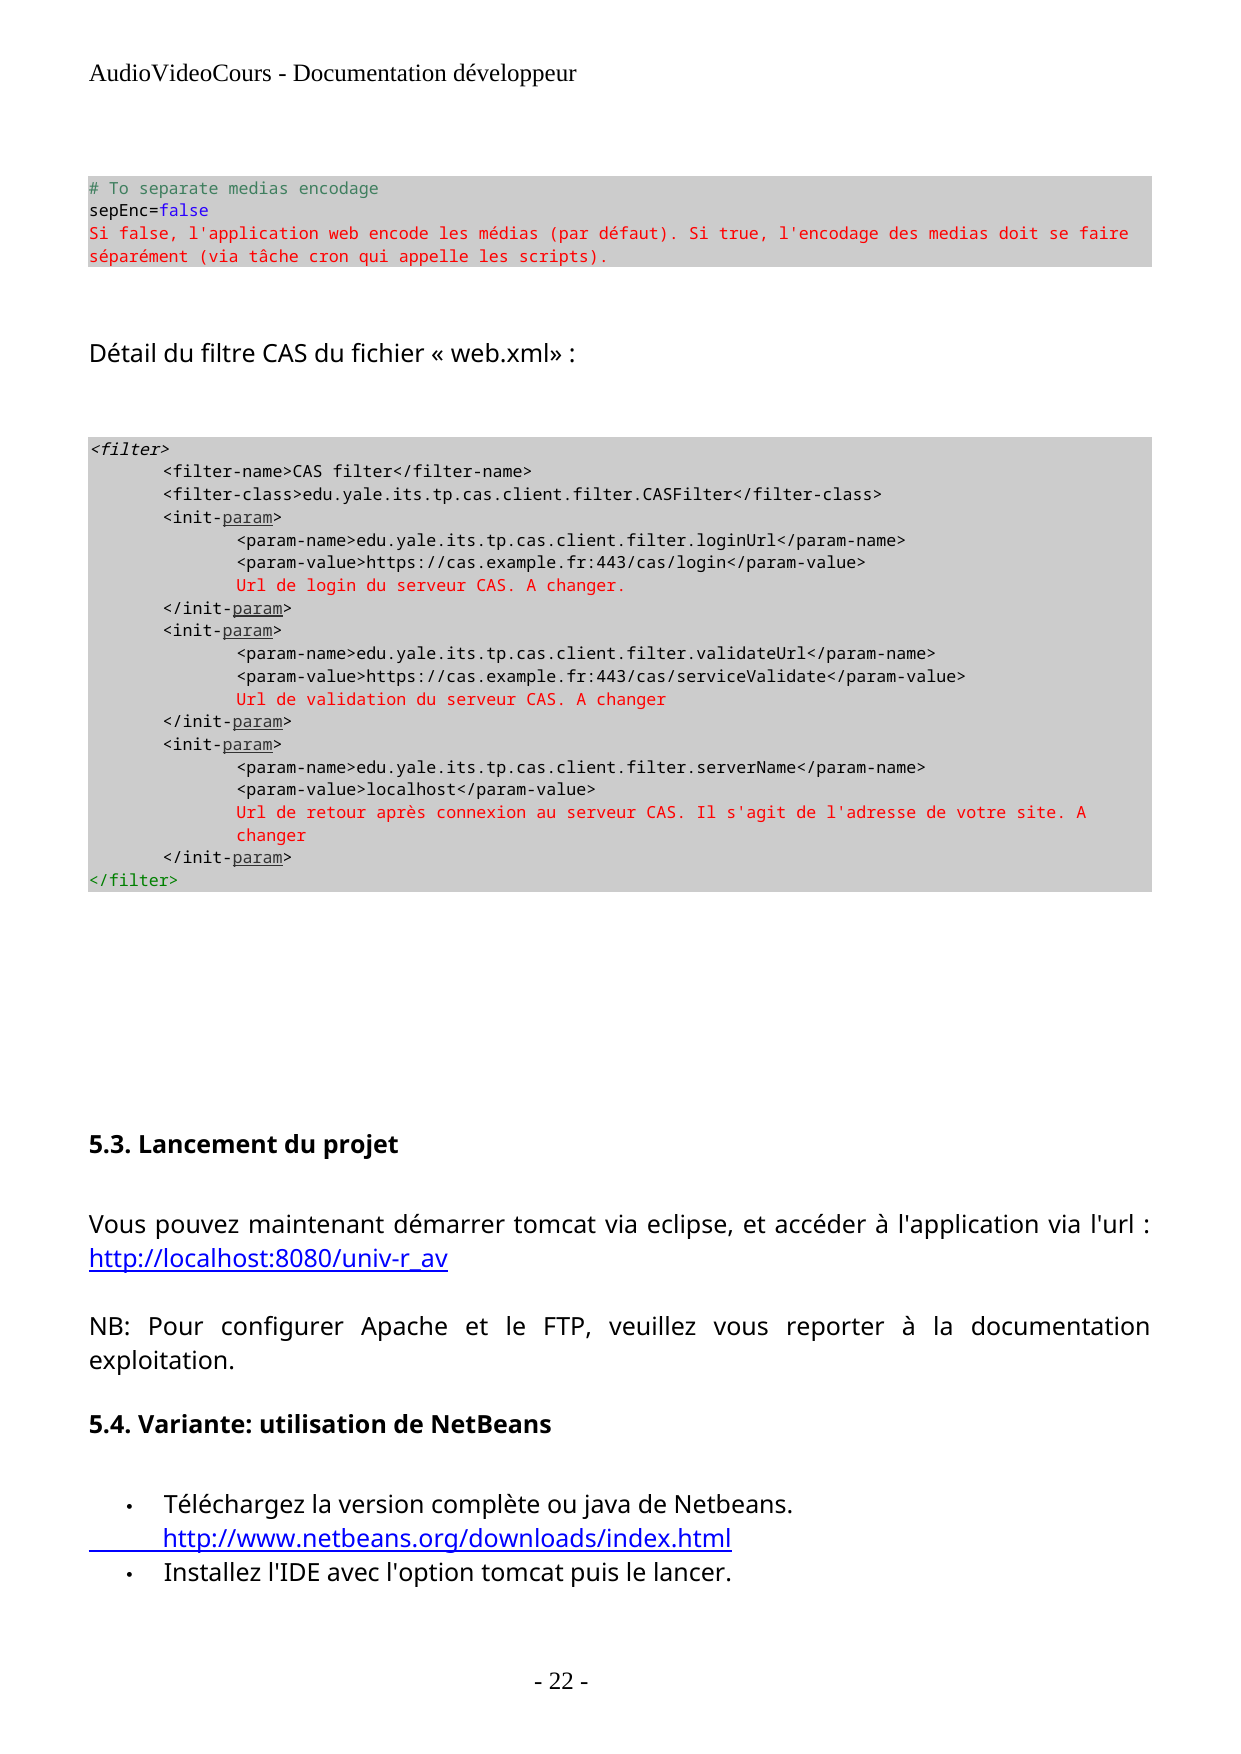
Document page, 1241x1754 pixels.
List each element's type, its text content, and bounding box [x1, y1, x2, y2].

text NB: Pour configurer Apache et le FTP, veuillez vous reporter à la documentation exploitation. [88, 1309, 1152, 1377]
text </init-param> [88, 596, 1152, 619]
text <init-param> [88, 506, 1152, 528]
text Url de login du serveur CAS. A changer. [88, 574, 1152, 596]
text <init-param> [88, 733, 1152, 755]
text <param-name>edu.yale.its.tp.cas.client.filter.serverName</param-name> [88, 755, 1152, 778]
text <filter-name>CAS filter</filter-name> [88, 460, 1152, 483]
text <init-param> [88, 619, 1152, 642]
text Si false, l'application web encode les médias (par défaut). Si true, l'encodage des medias doit se faire séparément (via tâche cron qui appelle les scripts). [88, 222, 1152, 267]
text </filter> [88, 869, 1152, 892]
text sepEnc=false [88, 199, 1152, 222]
text <param-value>localhost</param-value> [88, 778, 1152, 801]
text http://www.netbeans.org/downloads/index.html [88, 1521, 1152, 1555]
list Installez l'IDE avec l'option tomcat puis le lancer. [126, 1555, 1152, 1589]
text <param-value>https://cas.example.fr:443/cas/serviceValidate</param-value> [88, 664, 1152, 687]
text </init-param> [88, 710, 1152, 733]
text <filter> [88, 437, 1152, 460]
text </init-param> [88, 846, 1152, 869]
text <param-value>https://cas.example.fr:443/cas/login</param-value> [88, 551, 1152, 574]
text Url de validation du serveur CAS. A changer [88, 687, 1152, 710]
text Détail du filtre CAS du fichier « web.xml» : [88, 335, 1152, 369]
text <filter-class>edu.yale.its.tp.cas.client.filter.CASFilter</filter-class> [88, 483, 1152, 506]
text <param-name>edu.yale.its.tp.cas.client.filter.validateUrl</param-name> [88, 642, 1152, 664]
text Vous pouvez maintenant démarrer tomcat via eclipse, et accéder à l'application via l'url : http://localhost:8080/univ-r_av [88, 1207, 1152, 1275]
list Téléchargez la version complète ou java de Netbeans. [126, 1487, 1152, 1521]
subtitle 5.4. Variante: utilisation de NetBeans [88, 1406, 1152, 1440]
text <param-name>edu.yale.its.tp.cas.client.filter.loginUrl</param-name> [88, 528, 1152, 551]
text # To separate medias encodage [88, 176, 1152, 199]
subtitle 5.3. Lancement du projet [88, 1126, 1152, 1160]
text Url de retour après connexion au serveur CAS. Il s'agit de l'adresse de votre site. A changer [88, 801, 1152, 846]
